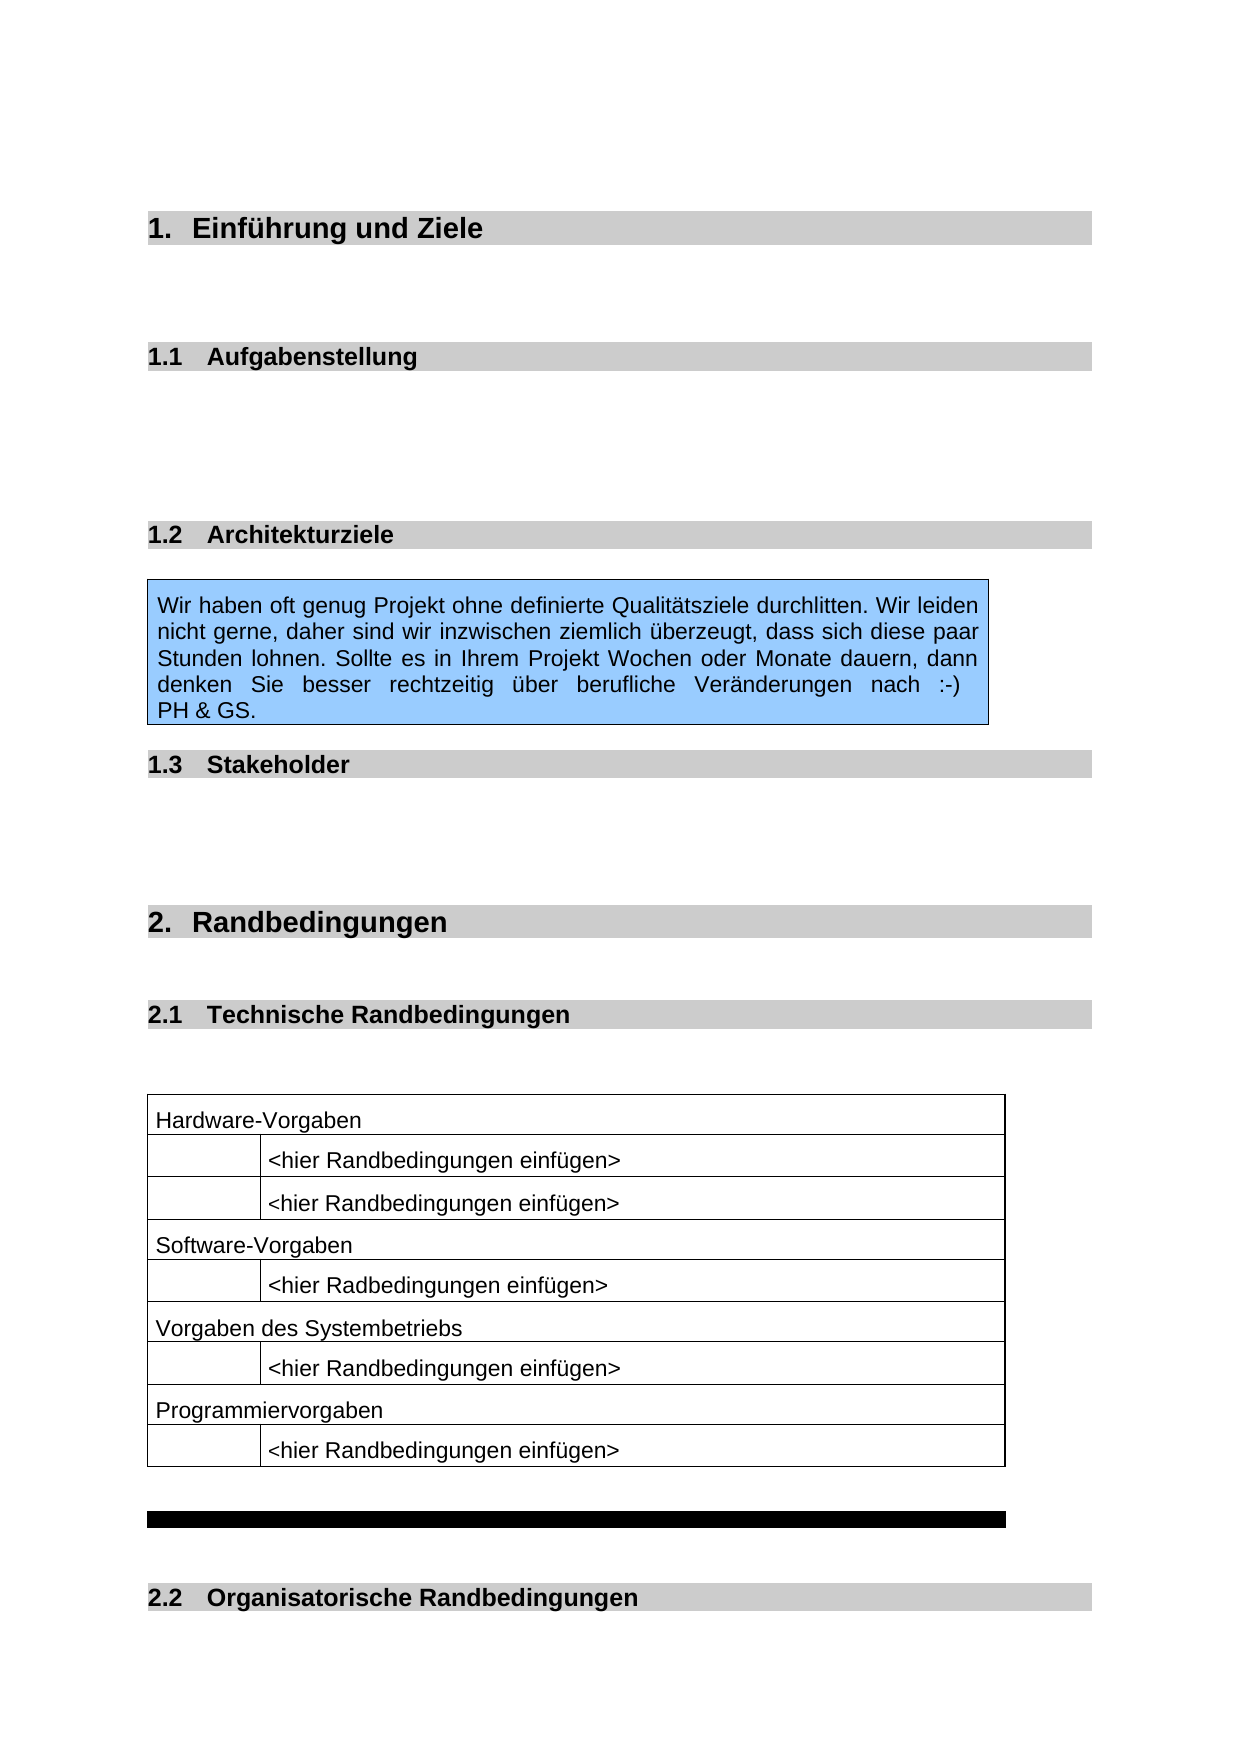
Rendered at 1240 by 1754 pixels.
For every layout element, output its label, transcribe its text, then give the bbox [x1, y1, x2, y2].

table_header Hardware-Vorgaben [148, 1095, 1004, 1133]
table_cell [148, 1425, 260, 1466]
table_cell [148, 1260, 260, 1301]
table_cell Software-Vorgaben [148, 1220, 1004, 1258]
table_cell <hier Randbedingungen einfügen> [261, 1342, 1004, 1384]
table_cell [148, 1135, 260, 1176]
subtitle Stakeholder [148, 750, 1092, 778]
table_cell <hier Radbedingungen einfügen> [261, 1260, 1004, 1301]
subtitle Technische Randbedingungen [148, 1000, 1092, 1029]
table_cell [148, 1342, 260, 1384]
subtitle Aufgabenstellung [148, 342, 1092, 371]
table_cell Vorgaben des Systembetriebs [148, 1302, 1004, 1341]
table_cell Programmiervorgaben [148, 1385, 1004, 1423]
table_header Wir haben oft genug Projekt ohne definierte Qualitätsziele durchlitten. Wir leiden nicht gerne, daher sind wir inzwischen ziemlich überzeugt, dass sich diese paar Stunden lohnen. Sollte es in Ihrem Projekt Wochen oder Monate dauern, dann denken Sie besser rechtzeitig über berufliche Veränderungen nach :-) PH & GS. [148, 580, 988, 724]
table_cell <hier Randbedingungen einfügen> [261, 1425, 1004, 1466]
subtitle Organisatorische Randbedingungen [148, 1583, 1092, 1611]
table_cell <hier Randbedingungen einfügen> [261, 1135, 1004, 1176]
subtitle Einführung und Ziele [148, 211, 1092, 245]
table_cell <hier Randbedingungen einfügen> [261, 1177, 1004, 1219]
subtitle Randbedingungen [148, 905, 1092, 938]
subtitle Architekturziele [148, 521, 1092, 549]
table_cell [148, 1177, 260, 1219]
